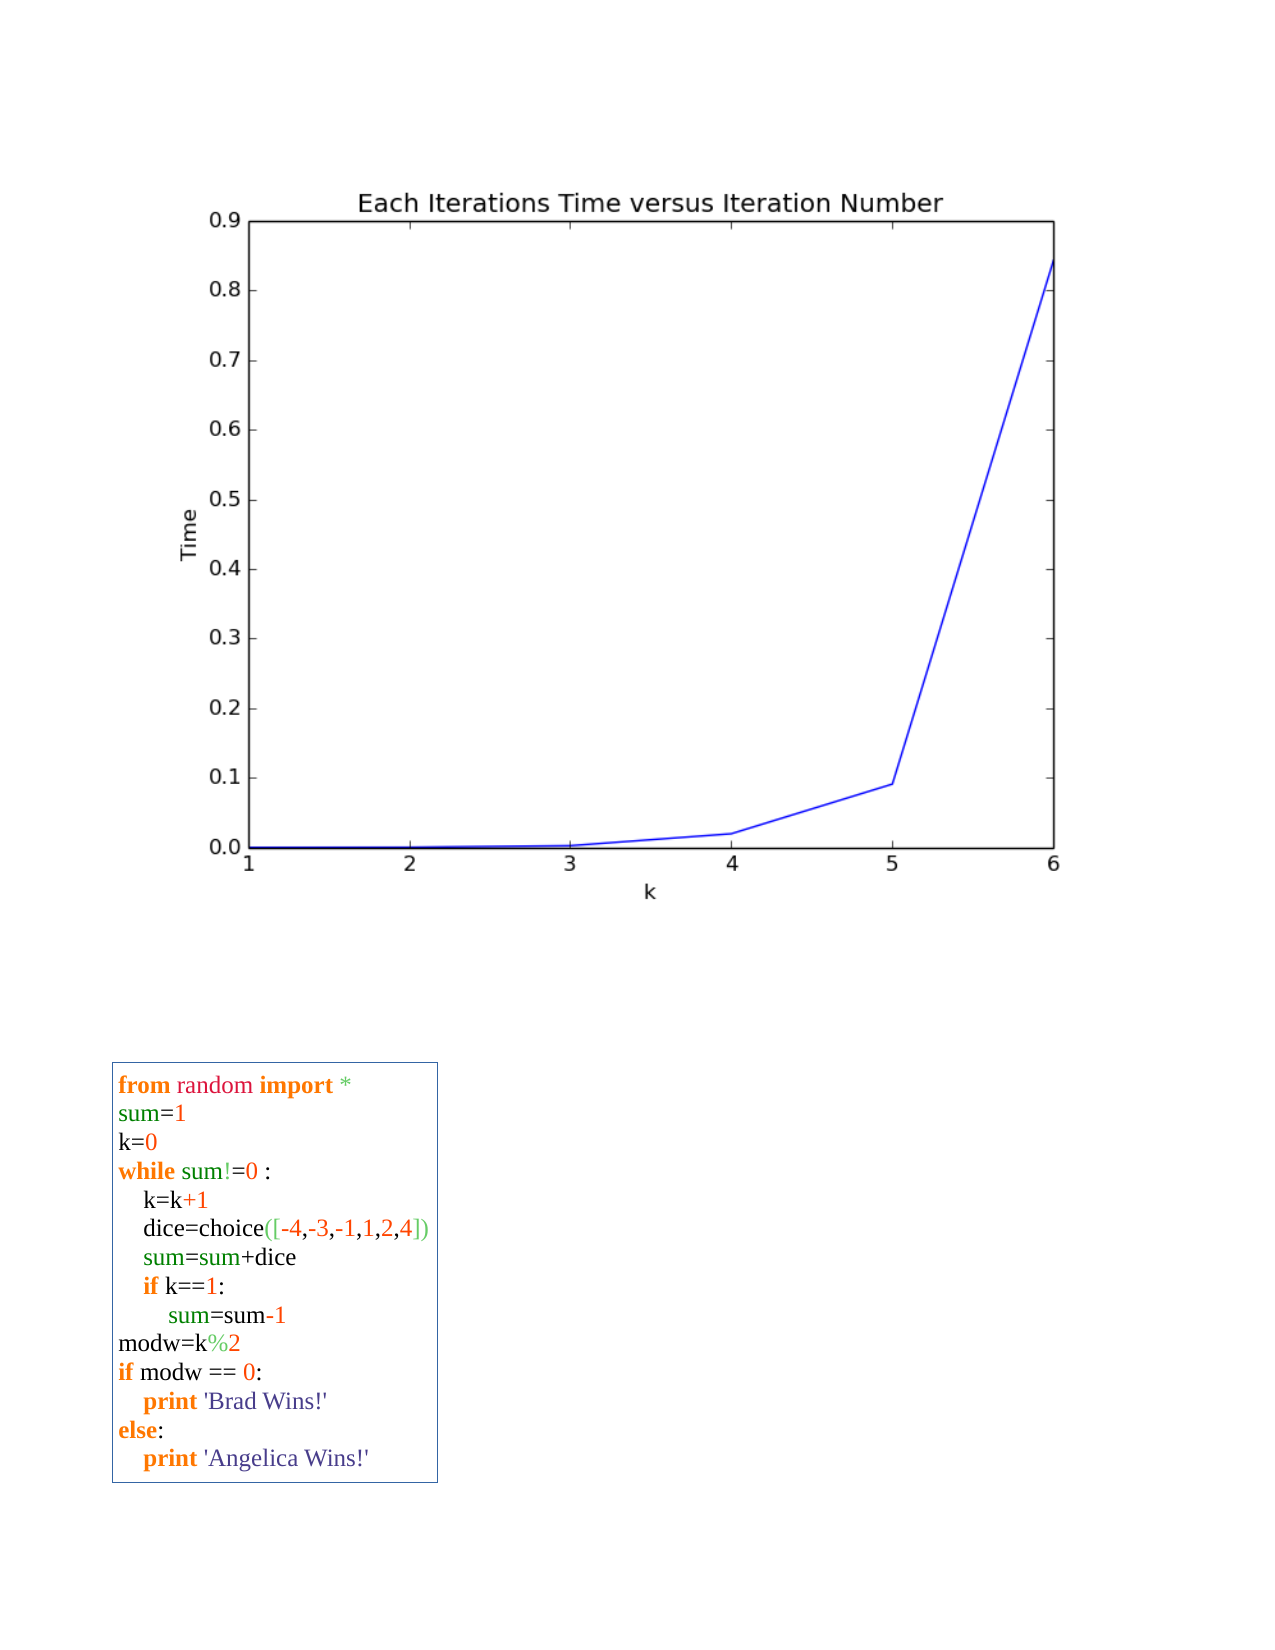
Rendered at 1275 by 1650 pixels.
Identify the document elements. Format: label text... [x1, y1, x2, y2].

text [438, 1328, 1157, 1357]
text [438, 1070, 1157, 1098]
text [438, 1271, 1157, 1300]
text [438, 1098, 1157, 1127]
text print 'Angelica Wins!' [118, 1443, 437, 1472]
text [438, 1300, 1157, 1328]
text sum=1 [118, 1098, 437, 1127]
text [438, 1357, 1157, 1386]
text sum=sum-1 [118, 1300, 437, 1328]
text k=k+1 [118, 1185, 437, 1213]
text [438, 1213, 1157, 1242]
text while sum!=0 : [118, 1156, 437, 1185]
text if k==1: [118, 1271, 437, 1300]
text dice=choice([-4,-3,-1,1,2,4]) [118, 1213, 437, 1242]
text [438, 1156, 1157, 1185]
text [438, 1185, 1157, 1213]
text if modw == 0: [118, 1357, 437, 1386]
text from random import * [118, 1070, 437, 1098]
text modw=k%2 [118, 1328, 437, 1357]
text k=0 [118, 1127, 437, 1156]
text else: [118, 1415, 437, 1443]
text [438, 1242, 1157, 1271]
text [438, 1386, 1157, 1415]
text [438, 1443, 1157, 1472]
text print 'Brad Wins!' [118, 1386, 437, 1415]
text [438, 1415, 1157, 1443]
picture [118, 143, 1157, 926]
text [438, 1127, 1157, 1156]
text sum=sum+dice [118, 1242, 437, 1271]
